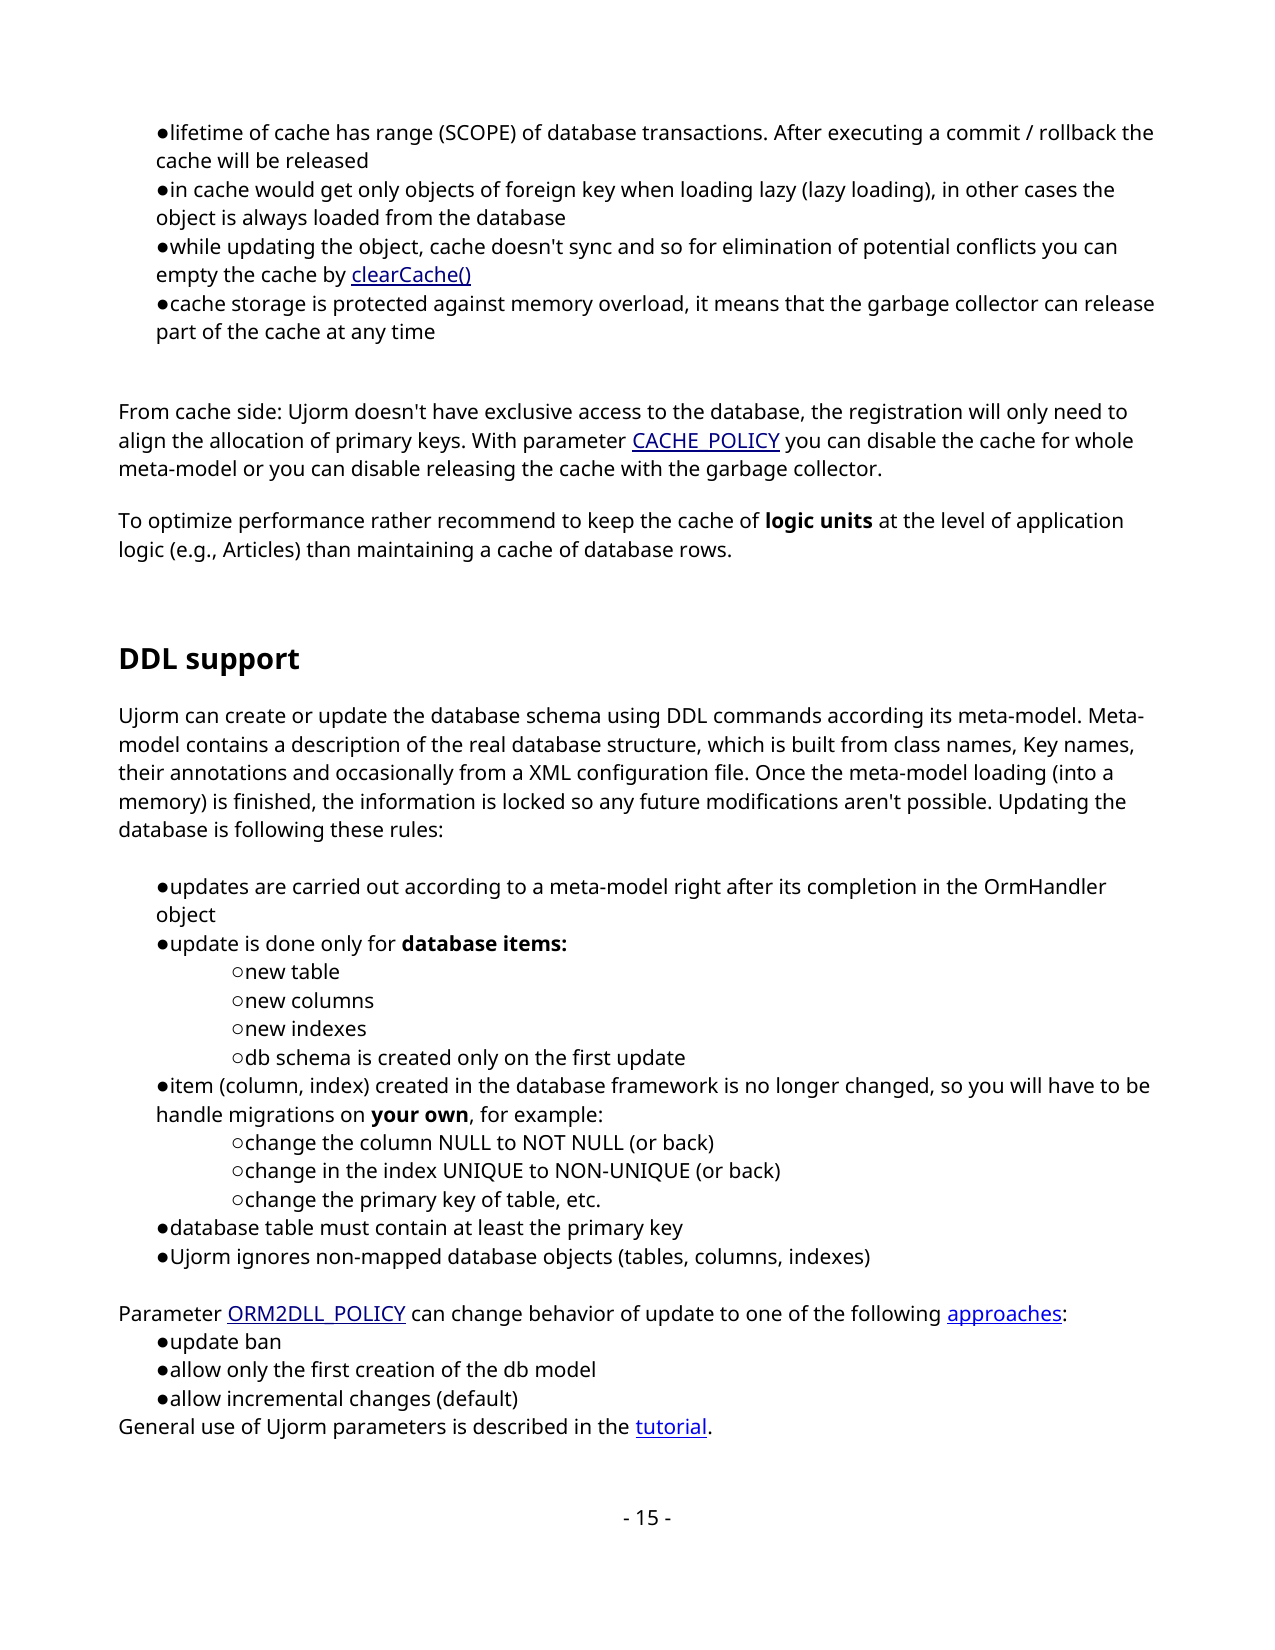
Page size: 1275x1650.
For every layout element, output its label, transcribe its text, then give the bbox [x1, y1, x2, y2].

subtitle DDL support [118, 638, 1157, 678]
list new table [118, 957, 1157, 986]
text Parameter ORM2DLL_POLICY can change behavior of update to one of the following approaches: [118, 1299, 1157, 1327]
list allow only the first creation of the db model [118, 1356, 1157, 1384]
list cache storage is protected against memory overload, it means that the garbage collector can release part of the cache at any time [118, 289, 1157, 346]
list lifetime of cache has range (SCOPE) of database transactions. After executing a commit / rollback the cache will be released [118, 118, 1157, 175]
list change the column NULL to NOT NULL (or back) [118, 1128, 1157, 1157]
list change in the index UNIQUE to NON-UNIQUE (or back) [118, 1157, 1157, 1185]
list item (column, index) created in the database framework is no longer changed, so you will have to be handle migrations on your own, for example: [118, 1071, 1157, 1128]
list update is done only for database items: [118, 929, 1157, 957]
list db schema is created only on the first update [118, 1043, 1157, 1071]
list new indexes [118, 1014, 1157, 1043]
text Ujorm can create or update the database schema using DDL commands according its meta-model. Meta-model contains a description of the real database structure, which is built from class names, Key names, their annotations and occasionally from a XML configuration file. Once the meta-model loading (into a memory) is finished, the information is locked so any future modifications aren't possible. Updating the database is following these rules: [118, 702, 1157, 844]
list while updating the object, cache doesn't sync and so for elimination of potential conflicts you can empty the cache by clearCache() [118, 232, 1157, 289]
list database table must contain at least the primary key [118, 1213, 1157, 1242]
text To optimize performance rather recommend to keep the cache of logic units at the level of application logic (e.g., Articles) than maintaining a cache of database rows. [118, 506, 1157, 563]
list change the primary key of table, etc. [118, 1185, 1157, 1213]
list new columns [118, 986, 1157, 1014]
list allow incremental changes (default) [118, 1384, 1157, 1412]
text From cache side: Ujorm doesn't have exclusive access to the database, the registration will only need to align the allocation of primary keys. With parameter CACHE_POLICY you can disable the cache for whole meta-model or you can disable releasing the cache with the garbage collector. [118, 397, 1157, 483]
list update ban [118, 1327, 1157, 1356]
text General use of Ujorm parameters is described in the tutorial. [118, 1412, 1157, 1441]
list in cache would get only objects of foreign key when loading lazy (lazy loading), in other cases the object is always loaded from the database [118, 175, 1157, 232]
list updates are carried out according to a meta-model right after its completion in the OrmHandler object [118, 872, 1157, 929]
list Ujorm ignores non-mapped database objects (tables, columns, indexes) [118, 1242, 1157, 1270]
